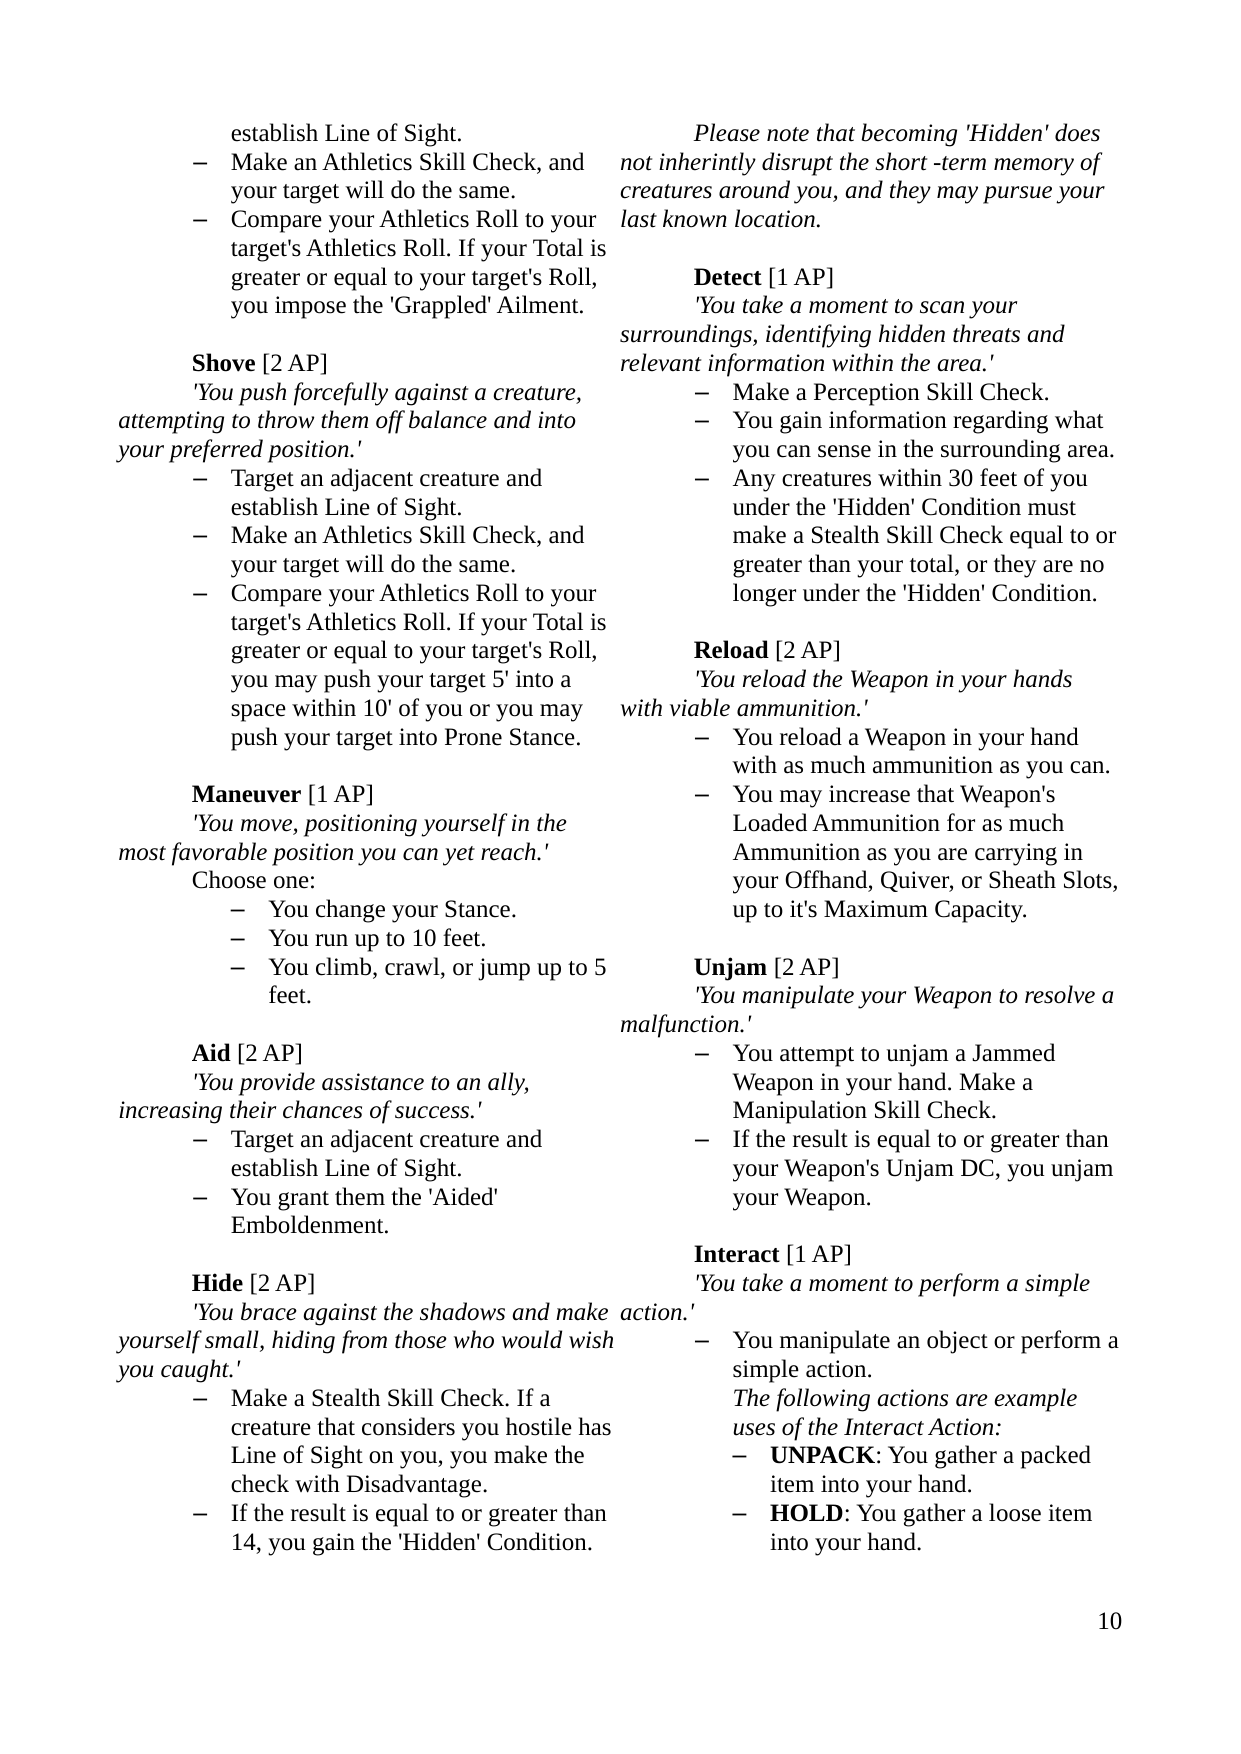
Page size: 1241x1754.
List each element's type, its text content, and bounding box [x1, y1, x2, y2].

text Shove [2 AP] [118, 348, 620, 377]
text Choose one: [118, 866, 620, 894]
list You grant them the 'Aided' Emboldenment. [193, 1182, 620, 1239]
list Make a Stealth Skill Check. If a creature that considers you hostile has Line of Sight on you, you make the check with Disadvantage. [193, 1383, 620, 1498]
text 'You reload the Weapon in your hands with viable ammunition.' [620, 664, 1122, 722]
list Make an Athletics Skill Check, and your target will do the same. [193, 147, 620, 204]
text Detect [1 AP] [620, 262, 1122, 291]
text Reload [2 AP] [620, 636, 1122, 664]
text 'You push forcefully against a creature, attempting to throw them off balance and into your preferred position.' [118, 377, 620, 463]
list You run up to 10 feet. [231, 923, 620, 952]
list If the result is equal to or greater than your Weapon's Unjam DC, you unjam your Weapon. [695, 1124, 1122, 1211]
text 'You take a moment to scan your surroundings, identifying hidden threats and relevant information within the area.' [620, 291, 1122, 377]
list If the result is equal to or greater than 14, you gain the 'Hidden' Condition. [193, 1498, 620, 1556]
text 'You brace against the shadows and make yourself small, hiding from those who would wish you caught.' [118, 1297, 620, 1383]
text Please note that becoming 'Hidden' does not inherintly disrupt the short -term memory of creatures around you, and they may pursue your last known location. [620, 118, 1122, 233]
list The following actions are example uses of the Interact Action: [695, 1383, 1122, 1441]
text 'You take a moment to perform a simple action.' [620, 1268, 1122, 1326]
list Any creatures within 30 feet of you under the 'Hidden' Condition must make a Stealth Skill Check equal to or greater than your total, or they are no longer under the 'Hidden' Condition. [695, 463, 1122, 607]
list Target an adjacent creature and establish Line of Sight. [193, 463, 620, 521]
text Interact [1 AP] [620, 1239, 1122, 1268]
text Maneuver [1 AP] [118, 779, 620, 808]
list You reload a Weapon in your hand with as much ammunition as you can. [695, 722, 1122, 779]
list Compare your Athletics Roll to your target's Athletics Roll. If your Total is greater or equal to your target's Roll, you impose the 'Grappled' Ailment. [193, 204, 620, 319]
list UNPACK: You gather a packed item into your hand. [732, 1441, 1122, 1498]
list Target an adjacent creature and establish Line of Sight. [193, 1124, 620, 1182]
list You climb, crawl, or jump up to 5 feet. [231, 952, 620, 1009]
list You manipulate an object or perform a simple action. [695, 1326, 1122, 1383]
list Make a Perception Skill Check. [695, 377, 1122, 406]
text Hide [2 AP] [118, 1268, 620, 1297]
list You attempt to unjam a Jammed Weapon in your hand. Make a Manipulation Skill Check. [695, 1038, 1122, 1124]
text Unjam [2 AP] [620, 952, 1122, 981]
text 'You move, positioning yourself in the most favorable position you can yet reach.' [118, 808, 620, 866]
list You may increase that Weapon's Loaded Ammunition for as much Ammunition as you are carrying in your Offhand, Quiver, or Sheath Slots, up to it's Maximum Capacity. [695, 779, 1122, 923]
list Make an Athletics Skill Check, and your target will do the same. [193, 521, 620, 578]
text 'You manipulate your Weapon to resolve a malfunction.' [620, 981, 1122, 1038]
text 'You provide assistance to an ally, increasing their chances of success.' [118, 1067, 620, 1124]
list You gain information regarding what you can sense in the surrounding area. [695, 406, 1122, 463]
list establish Line of Sight. [193, 118, 620, 147]
list You change your Stance. [231, 894, 620, 923]
text Aid [2 AP] [118, 1038, 620, 1067]
list HOLD: You gather a loose item into your hand. [732, 1498, 1122, 1556]
list Compare your Athletics Roll to your target's Athletics Roll. If your Total is greater or equal to your target's Roll, you may push your target 5' into a space within 10' of you or you may push your target into Prone Stance. [193, 578, 620, 751]
